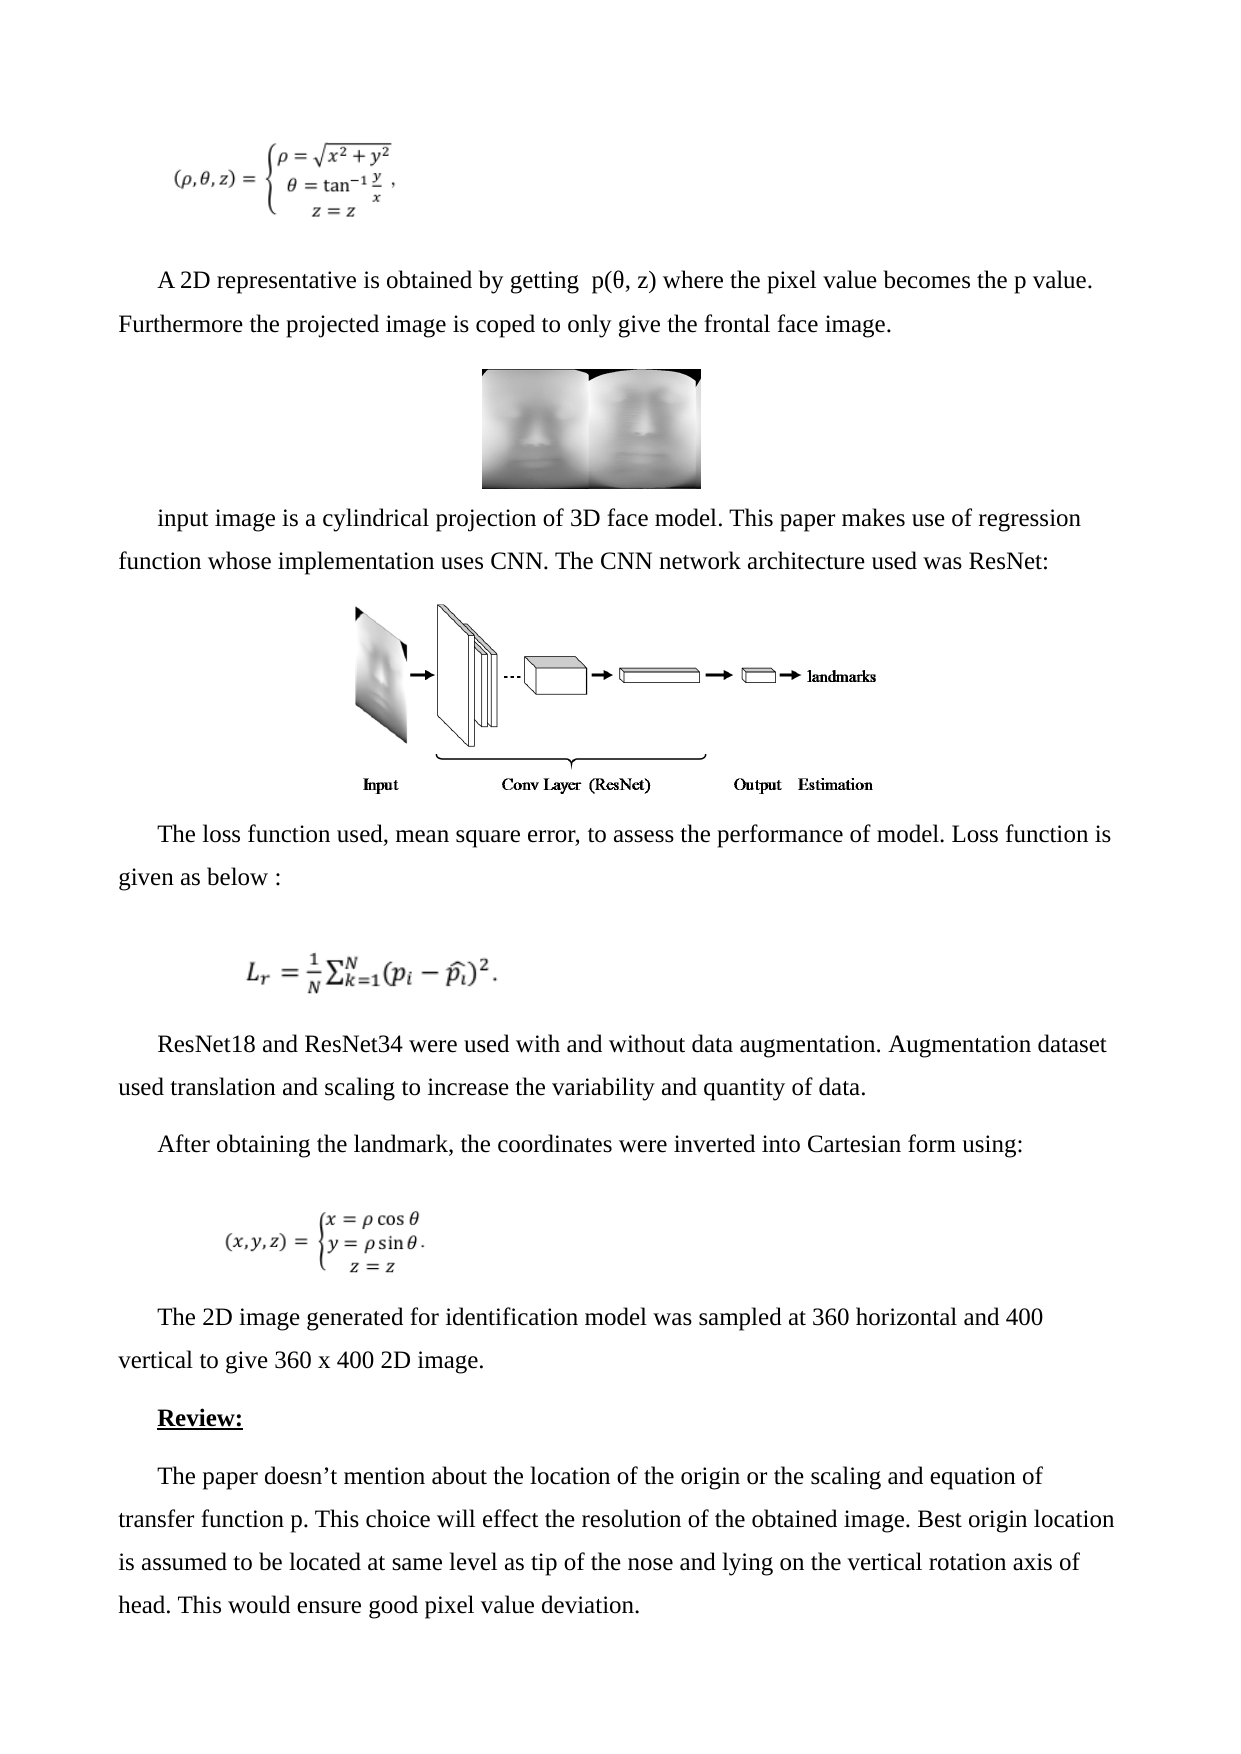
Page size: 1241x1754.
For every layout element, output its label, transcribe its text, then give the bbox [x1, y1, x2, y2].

text The paper doesn’t mention about the location of the origin or the scaling and equation of transfer function p. This choice will effect the resolution of the obtained image. Best origin location is assumed to be located at same level as tip of the nose and lying on the vertical rotation axis of head. This would ensure good pixel value deviation. [118, 1461, 1122, 1619]
text The 2D image generated for identification model was sampled at 360 horizontal and 400 vertical to give 360 x 400 2D image. [118, 1187, 1122, 1374]
text The loss function used, mean square error, to assess the performance of model. Loss function is given as below : [118, 604, 1122, 891]
picture [395, 923, 508, 1015]
text ResNet18 and ResNet34 were used with and without data augmentation. Augmentation dataset used translation and scaling to increase the variability and quantity of data. [118, 920, 1122, 1101]
text After obtaining the landmark, the coordinates were inverted into Cartesian form using: [118, 1129, 1122, 1158]
picture [352, 604, 888, 805]
picture [316, 118, 433, 252]
text A 2D representative is obtained by getting p(θ, z) where the pixel value becomes the p value. Furthermore the projected image is coped to only give the frontal face image. [118, 118, 1122, 337]
picture [481, 368, 701, 489]
text input image is a cylindrical projection of 3D face model. This paper makes use of regression function whose implementation uses CNN. The CNN network architecture used was ResNet: [118, 366, 1122, 575]
picture [391, 1198, 500, 1289]
text Review: [118, 1403, 1122, 1432]
